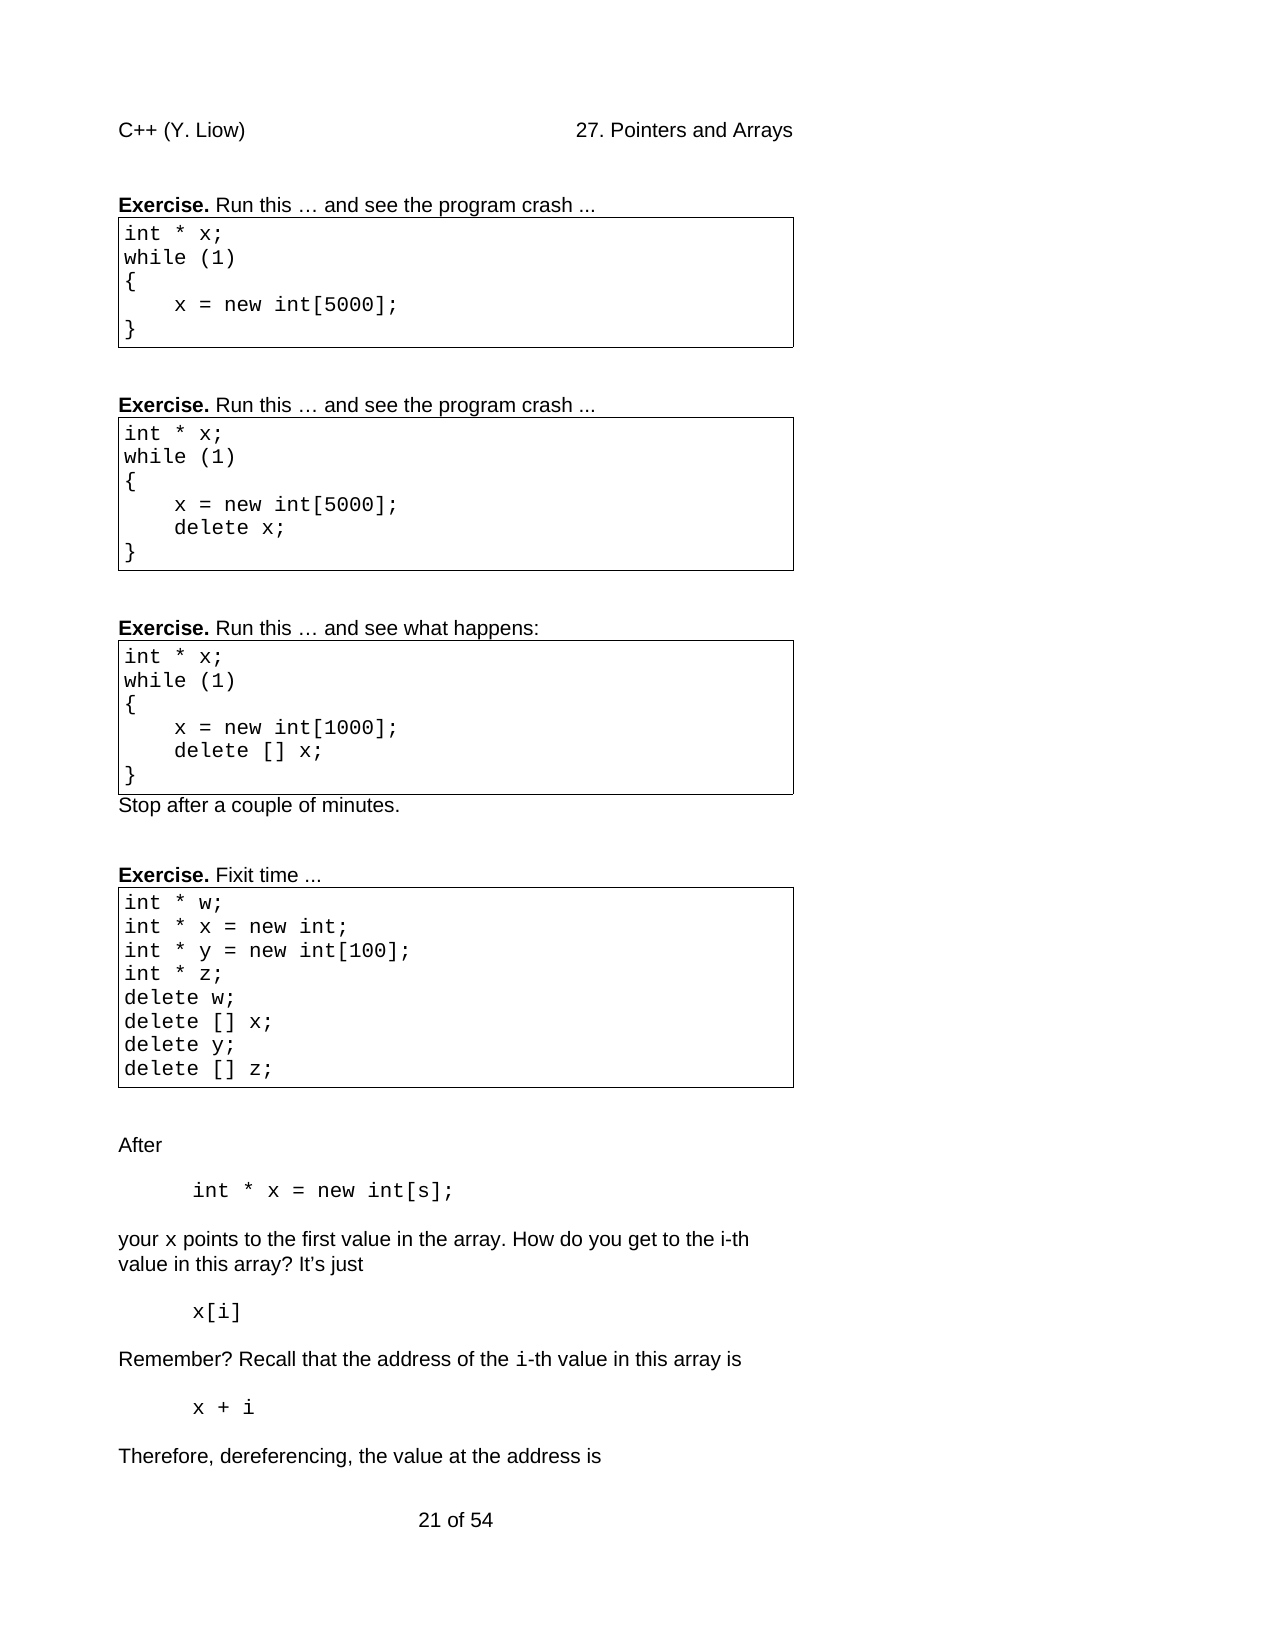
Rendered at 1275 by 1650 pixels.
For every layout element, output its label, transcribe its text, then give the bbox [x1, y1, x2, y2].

text int * x = new int[s]; [118, 1180, 793, 1204]
text your x points to the first value in the array. How do you get to the i-th value in this array? It’s just [118, 1228, 793, 1276]
text Exercise. Run this … and see what happens: [118, 617, 793, 640]
table_header int * w; int * x = new int; int * y = new int[100]; int * z; delete w; delete [] x; delete y; delete [] z; [119, 888, 793, 1087]
text Stop after a couple of minutes. [118, 795, 793, 817]
text Remember? Recall that the address of the i-th value in this array is [118, 1347, 793, 1373]
text x[i] [118, 1299, 793, 1324]
text Exercise. Fixit time ... [118, 863, 793, 887]
text x + i [118, 1396, 793, 1421]
table_header int * x; while (1) { x = new int[5000]; delete x; } [119, 418, 793, 570]
text Exercise. Run this … and see the program crash ... [118, 194, 793, 217]
text Exercise. Run this … and see the program crash ... [118, 394, 793, 417]
table_header int * x; while (1) { x = new int[1000]; delete [] x; } [119, 641, 793, 793]
text Therefore, dereferencing, the value at the address is [118, 1444, 793, 1467]
table_header int * x; while (1) { x = new int[5000]; } [119, 218, 793, 347]
text After [118, 1134, 793, 1157]
